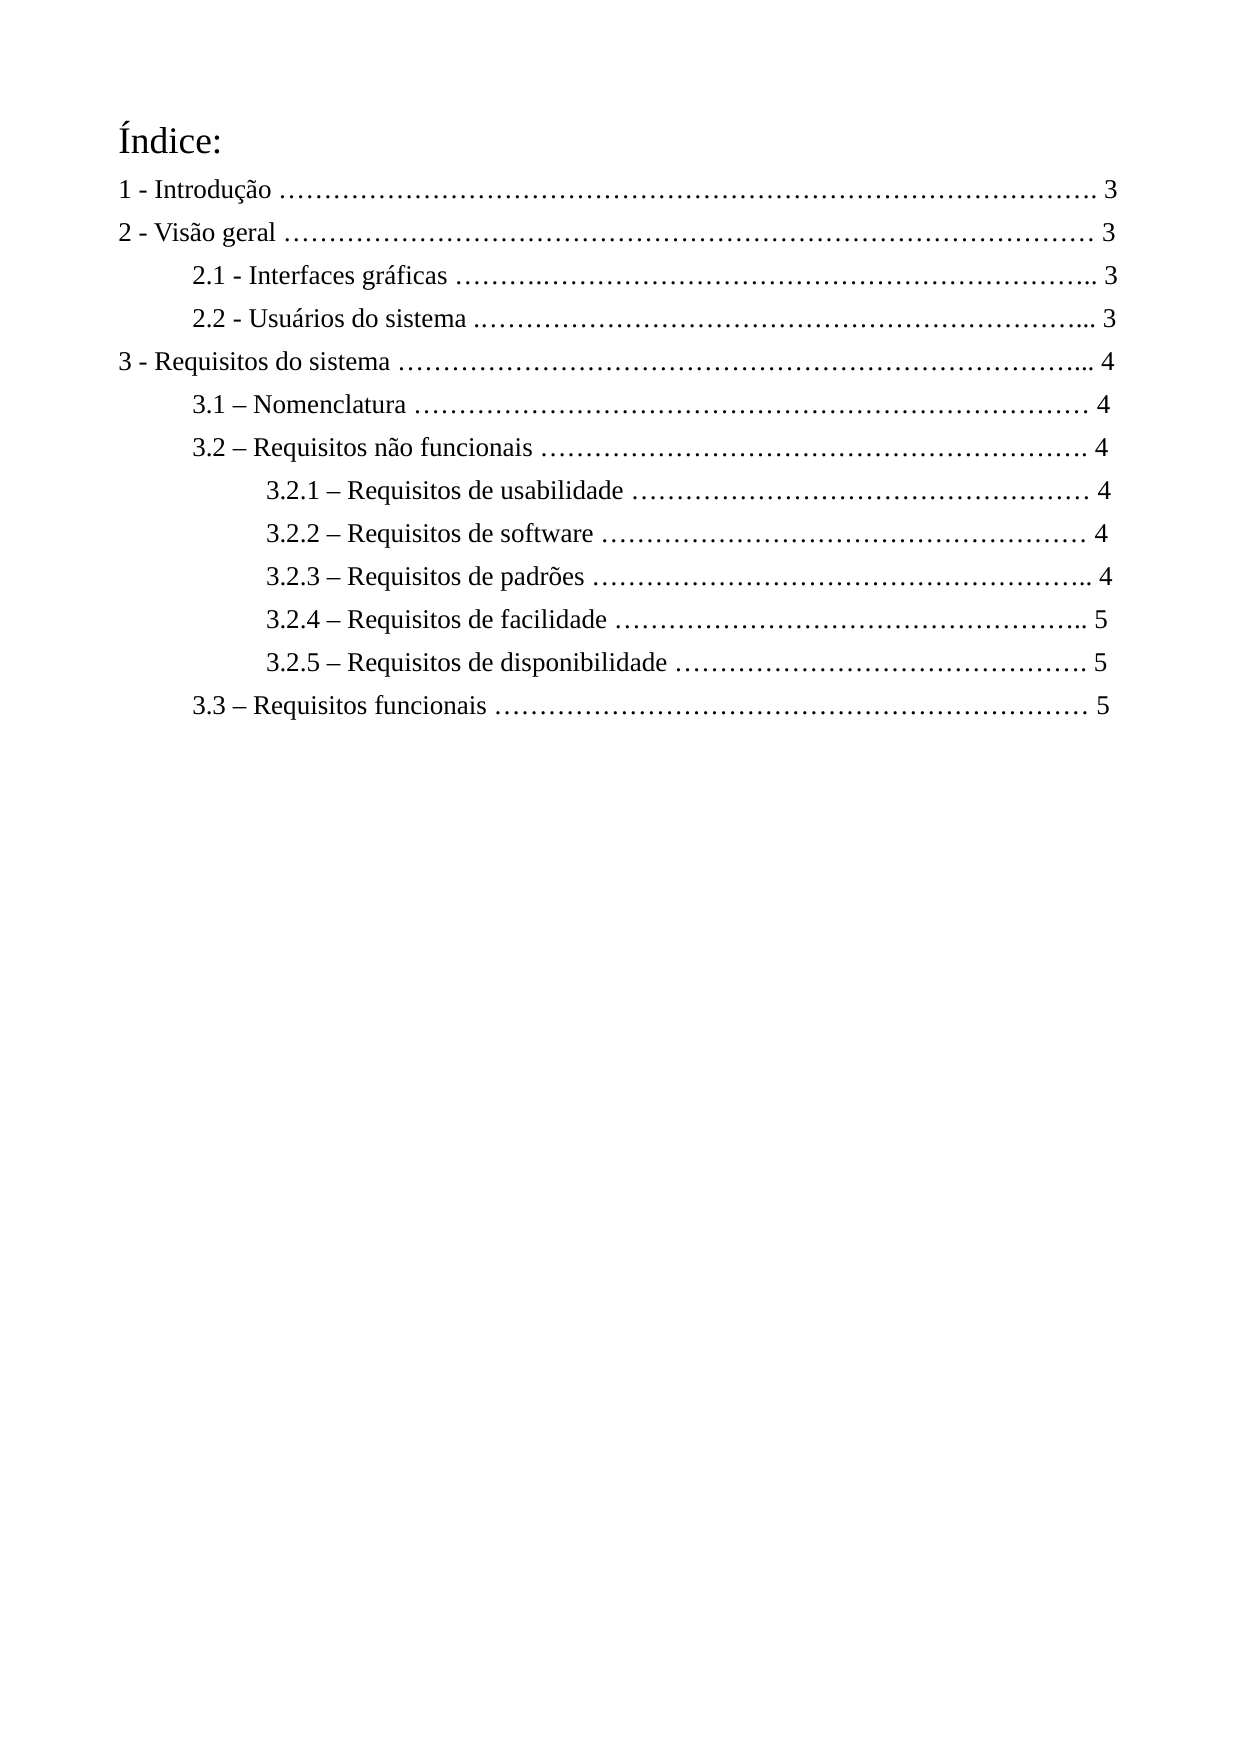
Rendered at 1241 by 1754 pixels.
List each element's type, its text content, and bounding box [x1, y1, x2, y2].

text 2.2 - Usuários do sistema .…………………………………………………………... 3 [118, 302, 1122, 333]
text 3.2 – Requisitos não funcionais ……………………………………………………. 4 [118, 431, 1122, 462]
text 3.2.5 – Requisitos de disponibilidade ………………………………………. 5 [118, 646, 1122, 677]
text 2.1 - Interfaces gráficas ……….…………………………………………………….. 3 [118, 259, 1122, 290]
text Índice: [118, 118, 1122, 161]
text 3.1 – Nomenclatura ………………………………………………………………… 4 [118, 388, 1122, 419]
text 3.3 – Requisitos funcionais ………………………………………………………… 5 [118, 689, 1122, 721]
text 3.2.4 – Requisitos de facilidade …………………………………………….. 5 [118, 603, 1122, 634]
text 2 - Visão geral ……………………………………………………………………………… 3 [118, 216, 1122, 247]
text 3.2.3 – Requisitos de padrões ……………………………………………….. 4 [118, 560, 1122, 591]
text 3.2.1 – Requisitos de usabilidade …………………………………………… 4 [118, 474, 1122, 505]
text 3 - Requisitos do sistema …………………………………………………………………... 4 [118, 345, 1122, 376]
text 1 - Introdução ………………………………………………………………………………. 3 [118, 173, 1122, 204]
text 3.2.2 – Requisitos de software ……………………………………………… 4 [118, 517, 1122, 548]
